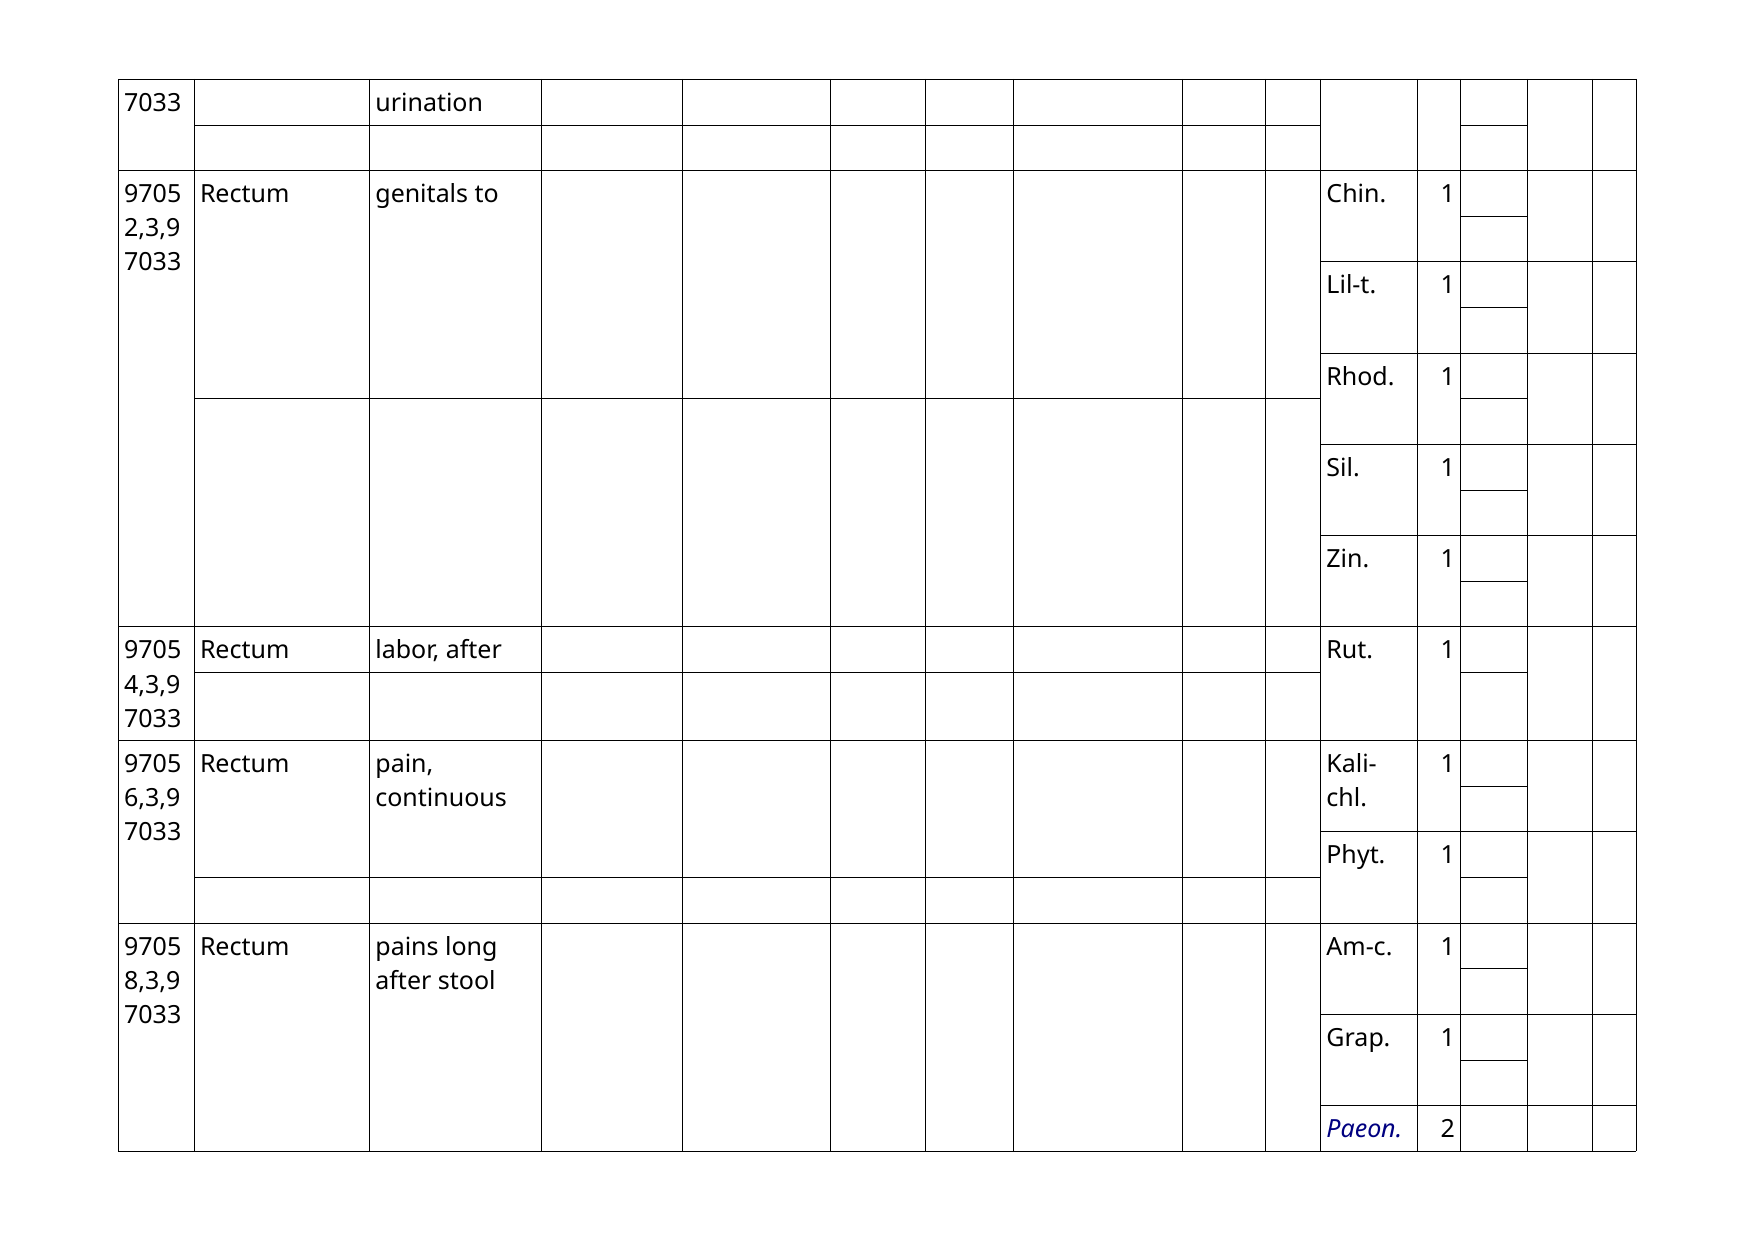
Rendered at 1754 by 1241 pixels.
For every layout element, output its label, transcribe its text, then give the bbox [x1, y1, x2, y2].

table_cell [1528, 354, 1592, 444]
table_cell [831, 924, 925, 1151]
table_cell [1593, 924, 1636, 1014]
table_cell [1418, 80, 1460, 170]
table_cell [926, 171, 1013, 398]
table_cell Rectum [195, 924, 369, 1151]
table_cell Chin. [1321, 171, 1417, 261]
table_cell [1266, 399, 1320, 626]
table_cell Lil-t. [1321, 262, 1417, 353]
table_cell 1 [1418, 741, 1460, 831]
table_cell 97052,3,97033 [119, 171, 194, 626]
table_cell [1528, 741, 1592, 831]
table_cell [683, 741, 830, 877]
table_cell pains long after stool [370, 924, 541, 1151]
table_cell [1461, 627, 1527, 672]
table_cell [1528, 924, 1592, 1014]
table_cell [831, 673, 925, 740]
table_cell [1461, 308, 1527, 353]
table_cell [1461, 1061, 1527, 1105]
table_cell [1461, 171, 1527, 216]
table_cell [1461, 969, 1527, 1014]
table_cell [370, 673, 541, 740]
table_cell [831, 741, 925, 877]
table_cell Rut. [1321, 627, 1417, 740]
table_cell [1461, 80, 1527, 124]
table_cell [1528, 832, 1592, 923]
table_cell [1528, 171, 1592, 261]
table_cell [1183, 126, 1265, 170]
table_cell [926, 741, 1013, 877]
table_cell [1014, 171, 1182, 398]
table_cell 1 [1418, 262, 1460, 353]
table_cell [1461, 536, 1527, 581]
table_cell [1266, 741, 1320, 877]
table_cell [683, 126, 830, 170]
table_cell [1593, 262, 1636, 353]
table_cell [1528, 1106, 1592, 1151]
table_cell 7033 [119, 80, 194, 170]
table_cell [1593, 354, 1636, 444]
table_cell [195, 126, 369, 170]
table_cell Rectum [195, 171, 369, 398]
table_cell [683, 80, 830, 124]
table_cell [683, 878, 830, 923]
table_cell 1 [1418, 1015, 1460, 1105]
table_cell [542, 627, 682, 672]
table_cell [926, 627, 1013, 672]
table_cell Sil. [1321, 445, 1417, 535]
table_cell [1266, 878, 1320, 923]
table_cell genitals to [370, 171, 541, 398]
table_cell [926, 126, 1013, 170]
table_cell [1014, 80, 1182, 124]
table_cell [683, 399, 830, 626]
table_cell [195, 80, 369, 124]
table_cell [926, 673, 1013, 740]
table_cell [926, 399, 1013, 626]
table_cell [1183, 80, 1265, 124]
table_cell 1 [1418, 354, 1460, 444]
table_cell [1528, 1015, 1592, 1105]
table_cell [1461, 126, 1527, 170]
table_cell [1266, 171, 1320, 398]
table_cell [542, 126, 682, 170]
table_cell [1183, 741, 1265, 877]
table_cell [831, 80, 925, 124]
table_cell [683, 924, 830, 1151]
table_cell [1528, 627, 1592, 740]
table_cell [1528, 80, 1592, 170]
table_cell 1 [1418, 536, 1460, 626]
table_cell [1528, 536, 1592, 626]
table_cell [1593, 1015, 1636, 1105]
table_cell [542, 673, 682, 740]
table_cell [1014, 627, 1182, 672]
table_cell [1014, 399, 1182, 626]
table_cell [683, 171, 830, 398]
table_cell [1183, 627, 1265, 672]
table_cell [1266, 673, 1320, 740]
table_cell [1461, 354, 1527, 398]
table_cell Zin. [1321, 536, 1417, 626]
table_cell Paeon. [1321, 1106, 1417, 1151]
table_cell Grap. [1321, 1015, 1417, 1105]
table_cell [195, 399, 369, 626]
table_cell [542, 399, 682, 626]
table_cell [1593, 1106, 1636, 1151]
table_cell [1461, 673, 1527, 740]
table_cell [1014, 741, 1182, 877]
table_cell [831, 627, 925, 672]
table_cell [1266, 126, 1320, 170]
table_cell 1 [1418, 171, 1460, 261]
table_cell [370, 399, 541, 626]
table_cell [1593, 171, 1636, 261]
table_cell Phyt. [1321, 832, 1417, 923]
table_cell labor, after [370, 627, 541, 672]
table_cell 97054,3,97033 [119, 627, 194, 740]
table_cell [1461, 878, 1527, 923]
table_cell urination [370, 80, 541, 124]
table_cell [1183, 399, 1265, 626]
table_cell [1014, 924, 1182, 1151]
table_cell [1014, 126, 1182, 170]
table_cell [831, 171, 925, 398]
table_cell [542, 741, 682, 877]
table_cell [1528, 262, 1592, 353]
table_cell [1266, 627, 1320, 672]
table_cell [1014, 673, 1182, 740]
table_cell Am-c. [1321, 924, 1417, 1014]
table_cell [542, 924, 682, 1151]
table_cell [1461, 787, 1527, 831]
table_cell 1 [1418, 924, 1460, 1014]
table_cell [1593, 741, 1636, 831]
table_cell [1183, 171, 1265, 398]
table_cell [1266, 924, 1320, 1151]
table_cell [1593, 536, 1636, 626]
table_cell [1266, 80, 1320, 124]
table_cell [1183, 878, 1265, 923]
table_cell [1461, 1106, 1527, 1151]
table_cell [1593, 832, 1636, 923]
table_cell [1593, 627, 1636, 740]
table_cell Rectum [195, 627, 369, 672]
table_cell [1183, 673, 1265, 740]
table_cell [926, 80, 1013, 124]
table_cell [831, 126, 925, 170]
table_cell 2 [1418, 1106, 1460, 1151]
table_cell Kali-chl. [1321, 741, 1417, 831]
table_cell 97058,3,97033 [119, 924, 194, 1151]
table_cell [1593, 80, 1636, 170]
table_cell [1461, 445, 1527, 489]
table_cell 1 [1418, 627, 1460, 740]
table_cell [1321, 80, 1417, 170]
table_cell [1593, 445, 1636, 535]
table_cell 1 [1418, 832, 1460, 923]
table_cell [831, 399, 925, 626]
table_cell [1461, 924, 1527, 968]
table_cell Rectum [195, 741, 369, 877]
table_cell [542, 878, 682, 923]
table_cell Rhod. [1321, 354, 1417, 444]
table_cell [1461, 491, 1527, 535]
table_cell [1461, 582, 1527, 626]
table_cell [1461, 832, 1527, 877]
table_cell [370, 126, 541, 170]
table_cell [1461, 741, 1527, 786]
table_cell [195, 673, 369, 740]
table_cell [1461, 1015, 1527, 1059]
table_cell 97056,3,97033 [119, 741, 194, 923]
table_cell [195, 878, 369, 923]
table_cell [831, 878, 925, 923]
table_cell pain, continuous [370, 741, 541, 877]
table_cell [1014, 878, 1182, 923]
table_cell [1461, 262, 1527, 307]
table_cell [542, 171, 682, 398]
table_cell [1528, 445, 1592, 535]
table_cell [683, 673, 830, 740]
table_cell [926, 924, 1013, 1151]
table_cell [370, 878, 541, 923]
table_cell [1461, 399, 1527, 444]
table_cell [1183, 924, 1265, 1151]
table_cell [1461, 217, 1527, 261]
table_cell 1 [1418, 445, 1460, 535]
table_cell [542, 80, 682, 124]
table_cell [926, 878, 1013, 923]
table_cell [683, 627, 830, 672]
